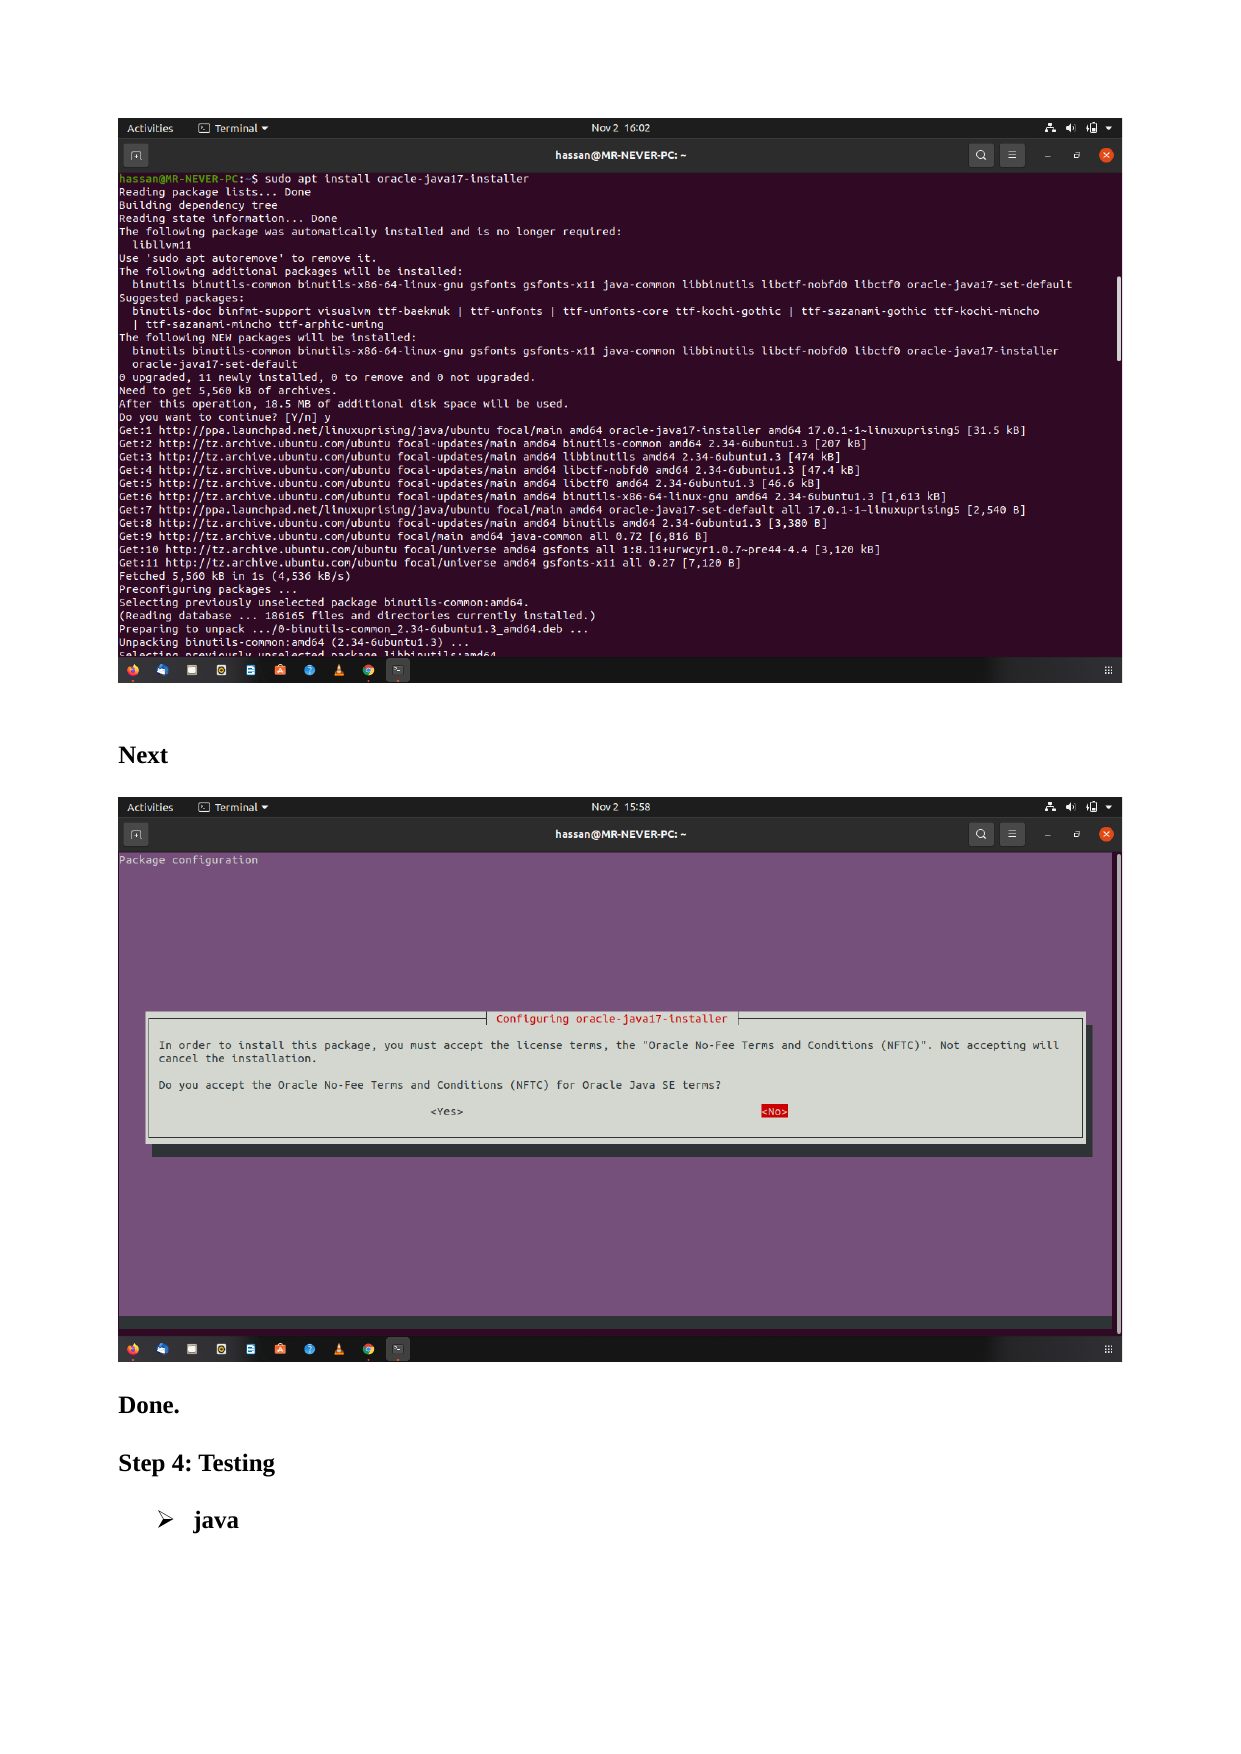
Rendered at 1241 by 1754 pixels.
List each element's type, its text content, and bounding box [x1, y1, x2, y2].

picture [118, 797, 1123, 1362]
text Step 4: Testing [118, 1448, 1122, 1477]
list java [156, 1506, 1122, 1534]
text Done. [118, 1391, 1122, 1419]
picture [118, 118, 1123, 683]
text Next [118, 740, 1122, 769]
